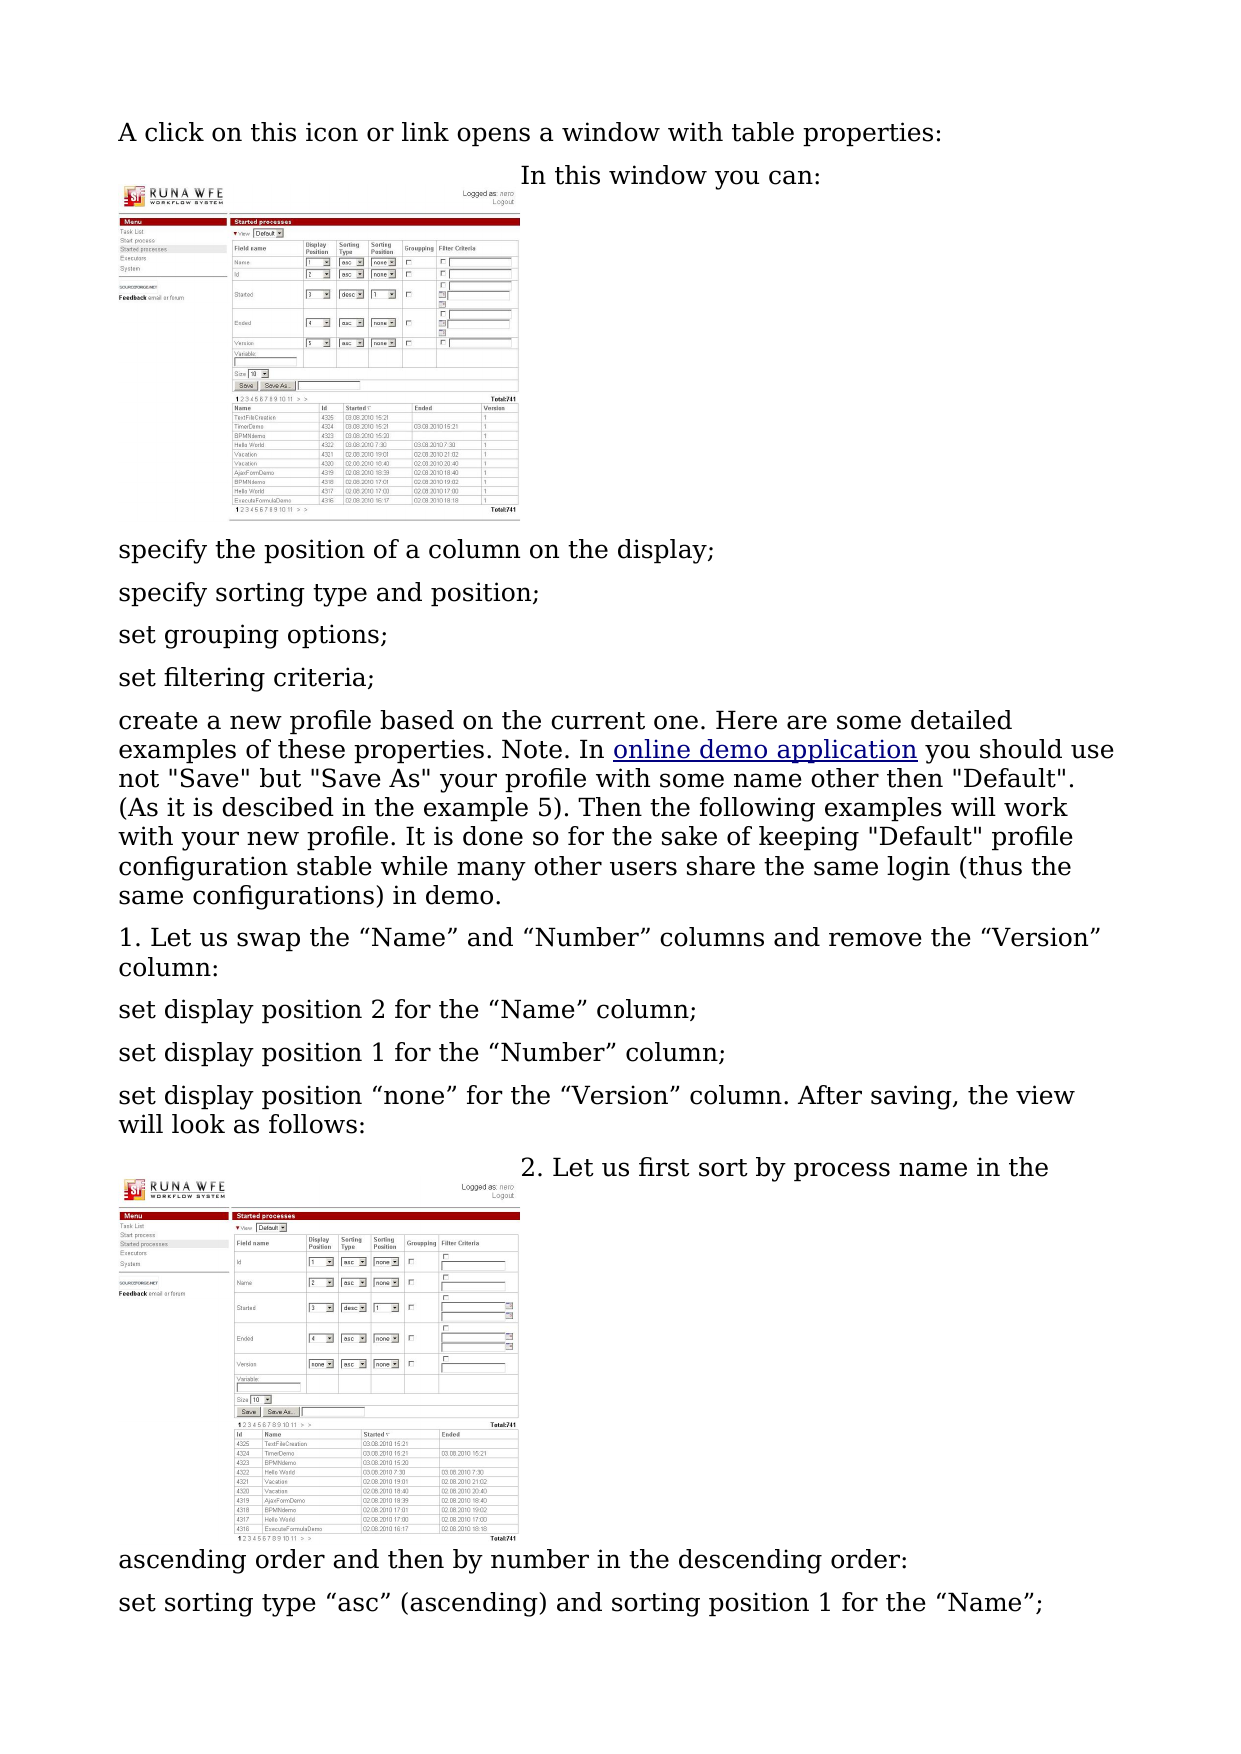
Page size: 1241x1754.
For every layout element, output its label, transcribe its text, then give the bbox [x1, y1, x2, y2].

text set display position 2 for the “Name” column; [118, 996, 1122, 1025]
text create a new profile based on the current one. Here are some detailed examples of these properties. Note. In online demo application you should use not "Save" but "Save As" your profile with some name other then "Default". (As it is descibed in the example 5). Then the following examples will work with your new profile. It is done so for the sake of keeping "Default" profile configuration stable while many other users share the same login (thus the same configurations) in demo. [118, 706, 1122, 910]
text set display position 1 for the “Number” column; [118, 1038, 1122, 1067]
text set grouping options; [118, 621, 1122, 650]
text specify the position of a column on the display; [118, 535, 1122, 564]
text A click on this icon or link opens a window with table properties: [118, 118, 1122, 147]
text set sorting type “asc” (ascending) and sorting position 1 for the “Name”; [118, 1588, 1122, 1617]
text In this window you can: [118, 161, 1122, 522]
text 1. Let us swap the “Name” and “Number” columns and remove the “Version” column: [118, 924, 1122, 982]
text set filtering criteria; [118, 663, 1122, 692]
text set display position “none” for the “Version” column. After saving, the view will look as follows: [118, 1081, 1122, 1139]
text specify sorting type and position; [118, 578, 1122, 607]
text 2. Let us first sort by process name in the ascending order and then by number in the descending order: [118, 1153, 1122, 1574]
